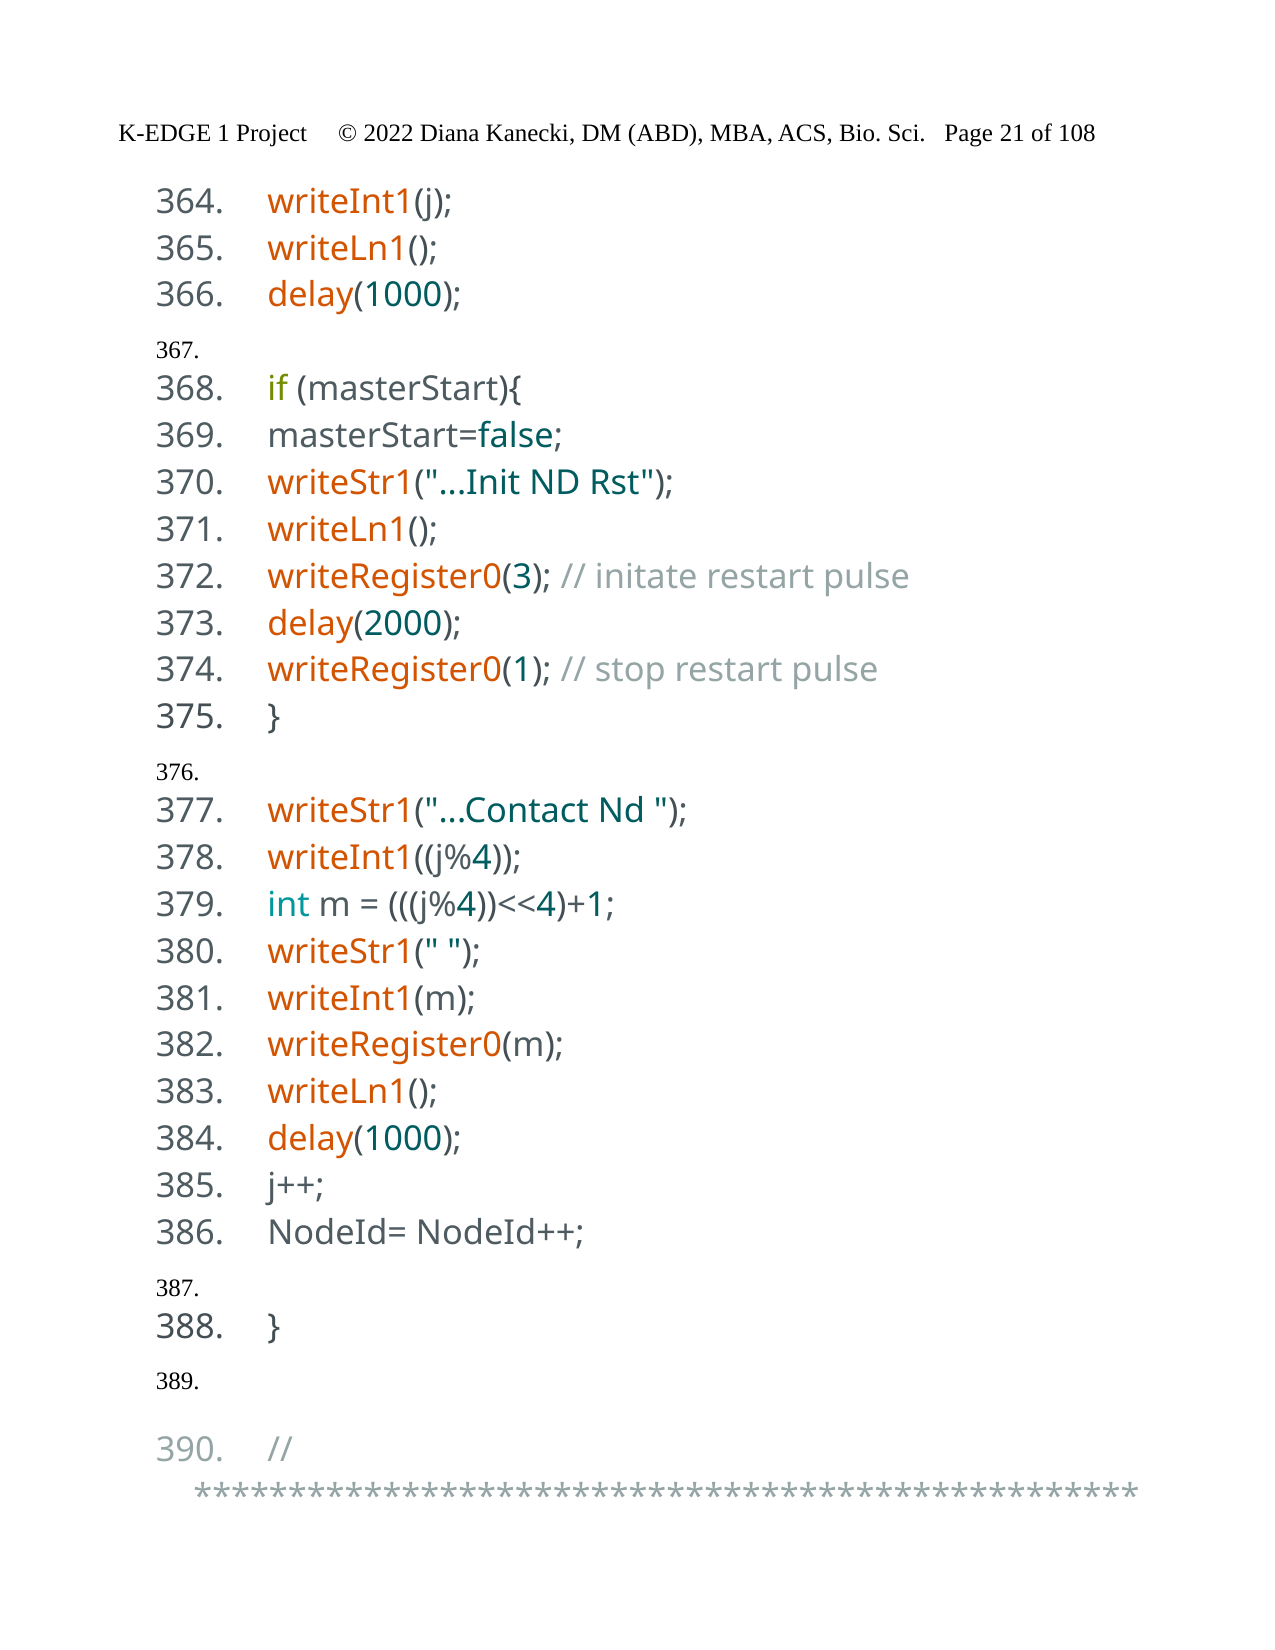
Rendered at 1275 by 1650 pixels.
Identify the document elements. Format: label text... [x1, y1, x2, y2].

list writeStr1("...Init ND Rst"); [156, 458, 1157, 504]
list writeRegister0(m); [156, 1020, 1157, 1067]
list writeInt1(m); [156, 973, 1157, 1020]
list NodeId= NodeId++; [156, 1208, 1157, 1254]
list if (masterStart){ [156, 364, 1157, 411]
list writeLn1(); [156, 504, 1157, 551]
list writeStr1(" "); [156, 926, 1157, 973]
list writeStr1("...Contact Nd "); [156, 786, 1157, 833]
list // ************************************************** [156, 1424, 1157, 1518]
list delay(2000); [156, 598, 1157, 645]
list } [156, 692, 1157, 739]
list delay(1000); [156, 1114, 1157, 1161]
list int m = (((j%4))<<4)+1; [156, 879, 1157, 926]
list writeInt1(j); [156, 176, 1157, 223]
list masterStart=false; [156, 411, 1157, 458]
list writeLn1(); [156, 1067, 1157, 1114]
list } [156, 1301, 1157, 1348]
list writeRegister0(3); // initate restart pulse [156, 551, 1157, 598]
list writeInt1((j%4)); [156, 833, 1157, 879]
list delay(1000); [156, 270, 1157, 317]
list writeLn1(); [156, 223, 1157, 270]
list j++; [156, 1161, 1157, 1208]
list writeRegister0(1); // stop restart pulse [156, 645, 1157, 692]
